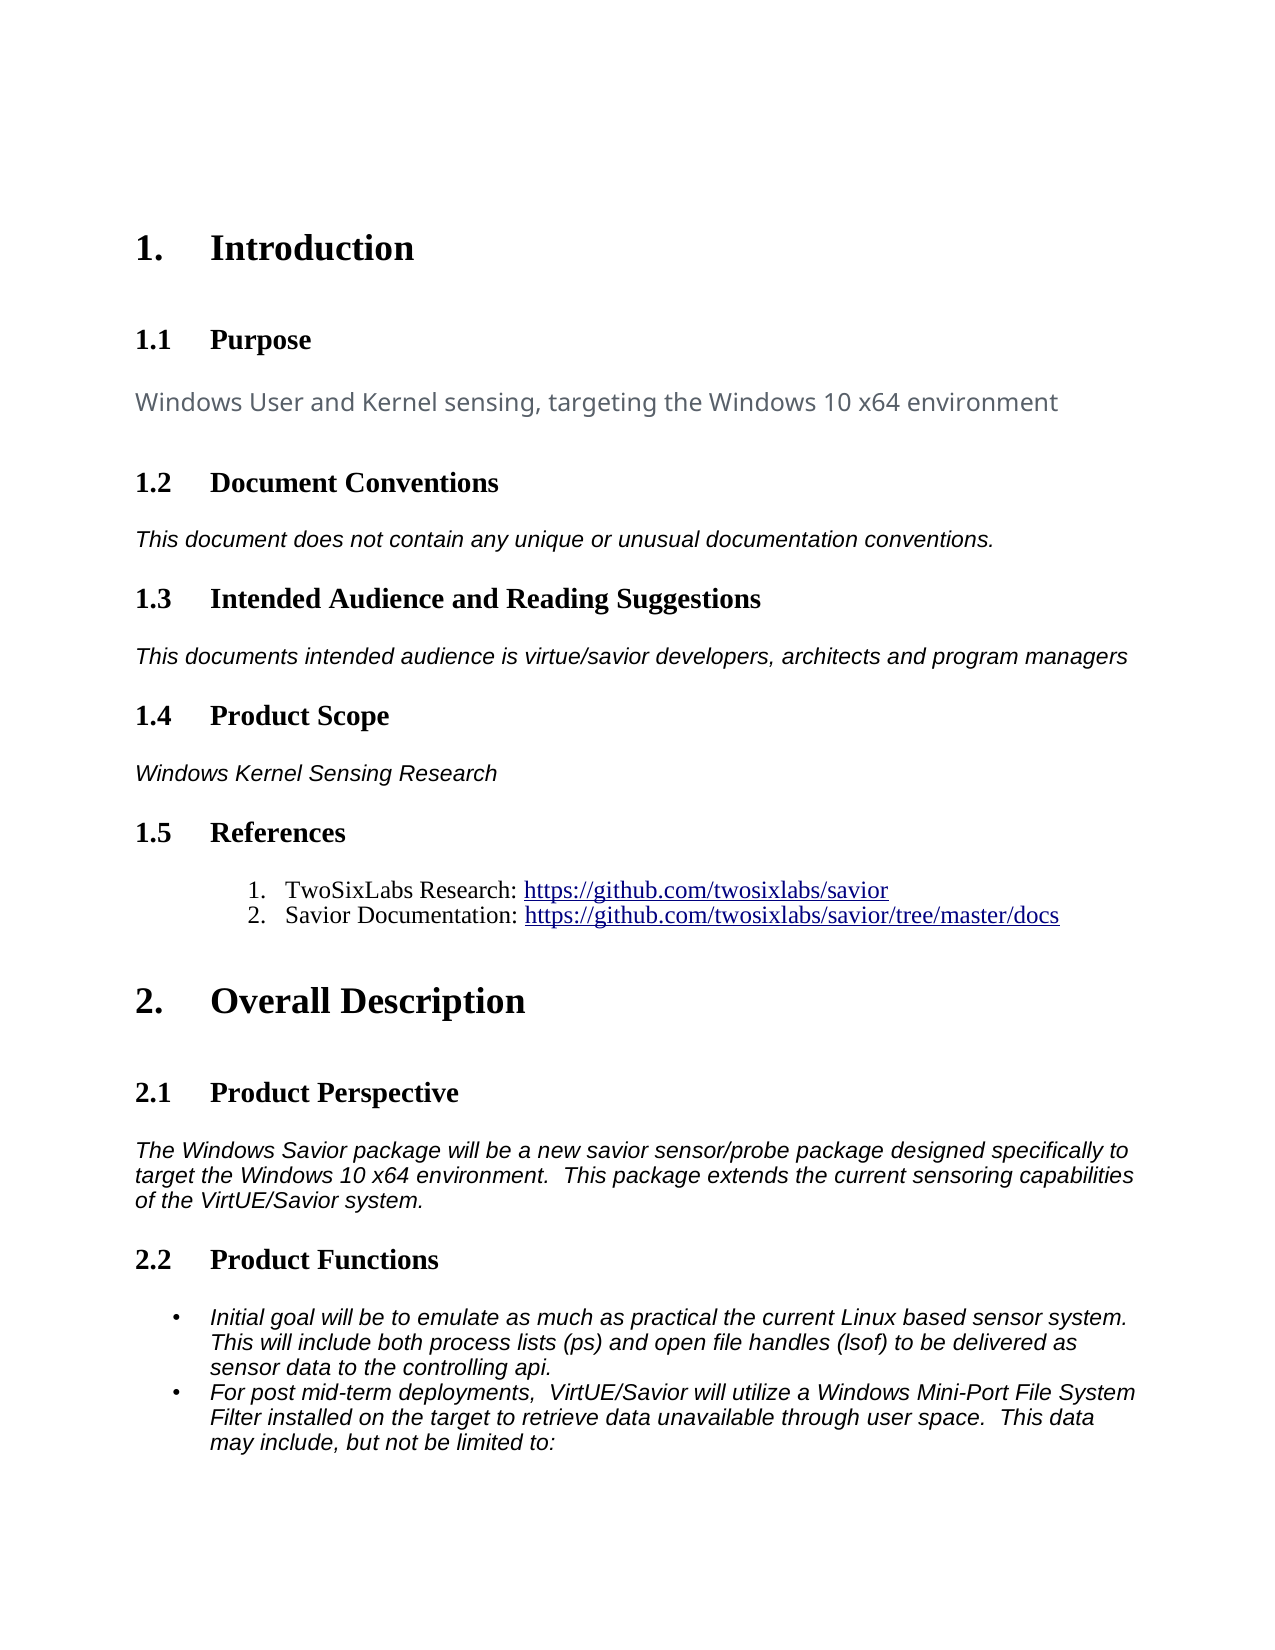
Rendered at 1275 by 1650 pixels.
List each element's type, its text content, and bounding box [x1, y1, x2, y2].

list TwoSixLabs Research: https://github.com/twosixlabs/savior [247, 878, 1140, 903]
subtitle Product Perspective [135, 1075, 1140, 1109]
subtitle Intended Audience and Reading Suggestions [135, 582, 1140, 615]
text Windows User and Kernel sensing, targeting the Windows 10 x64 environment [135, 385, 1140, 419]
subtitle Product Functions [135, 1242, 1140, 1276]
list Initial goal will be to emulate as much as practical the current Linux based sensor system. This will include both process lists (ps) and open file handles (lsof) to be delivered as sensor data to the controlling api. [172, 1305, 1140, 1380]
subtitle Document Conventions [135, 465, 1140, 498]
subtitle Purpose [135, 322, 1140, 356]
text This document does not contain any unique or unusual documentation conventions. [135, 528, 1140, 553]
list Savior Documentation: https://github.com/twosixlabs/savior/tree/master/docs [247, 903, 1140, 928]
subtitle Introduction [135, 225, 1140, 268]
list For post mid-term deployments, VirtUE/Savior will utilize a Windows Mini-Port File System Filter installed on the target to retrieve data unavailable through user space. This data may include, but not be limited to: [172, 1380, 1140, 1455]
subtitle References [135, 816, 1140, 849]
subtitle Product Scope [135, 699, 1140, 732]
text This documents intended audience is virtue/savior developers, architects and program managers [135, 644, 1140, 669]
subtitle Overall Description [135, 978, 1140, 1021]
text Windows Kernel Sensing Research [135, 761, 1140, 786]
text The Windows Savior package will be a new savior sensor/probe package designed specifically to target the Windows 10 x64 environment. This package extends the current sensoring capabilities of the VirtUE/Savior system. [135, 1138, 1140, 1213]
